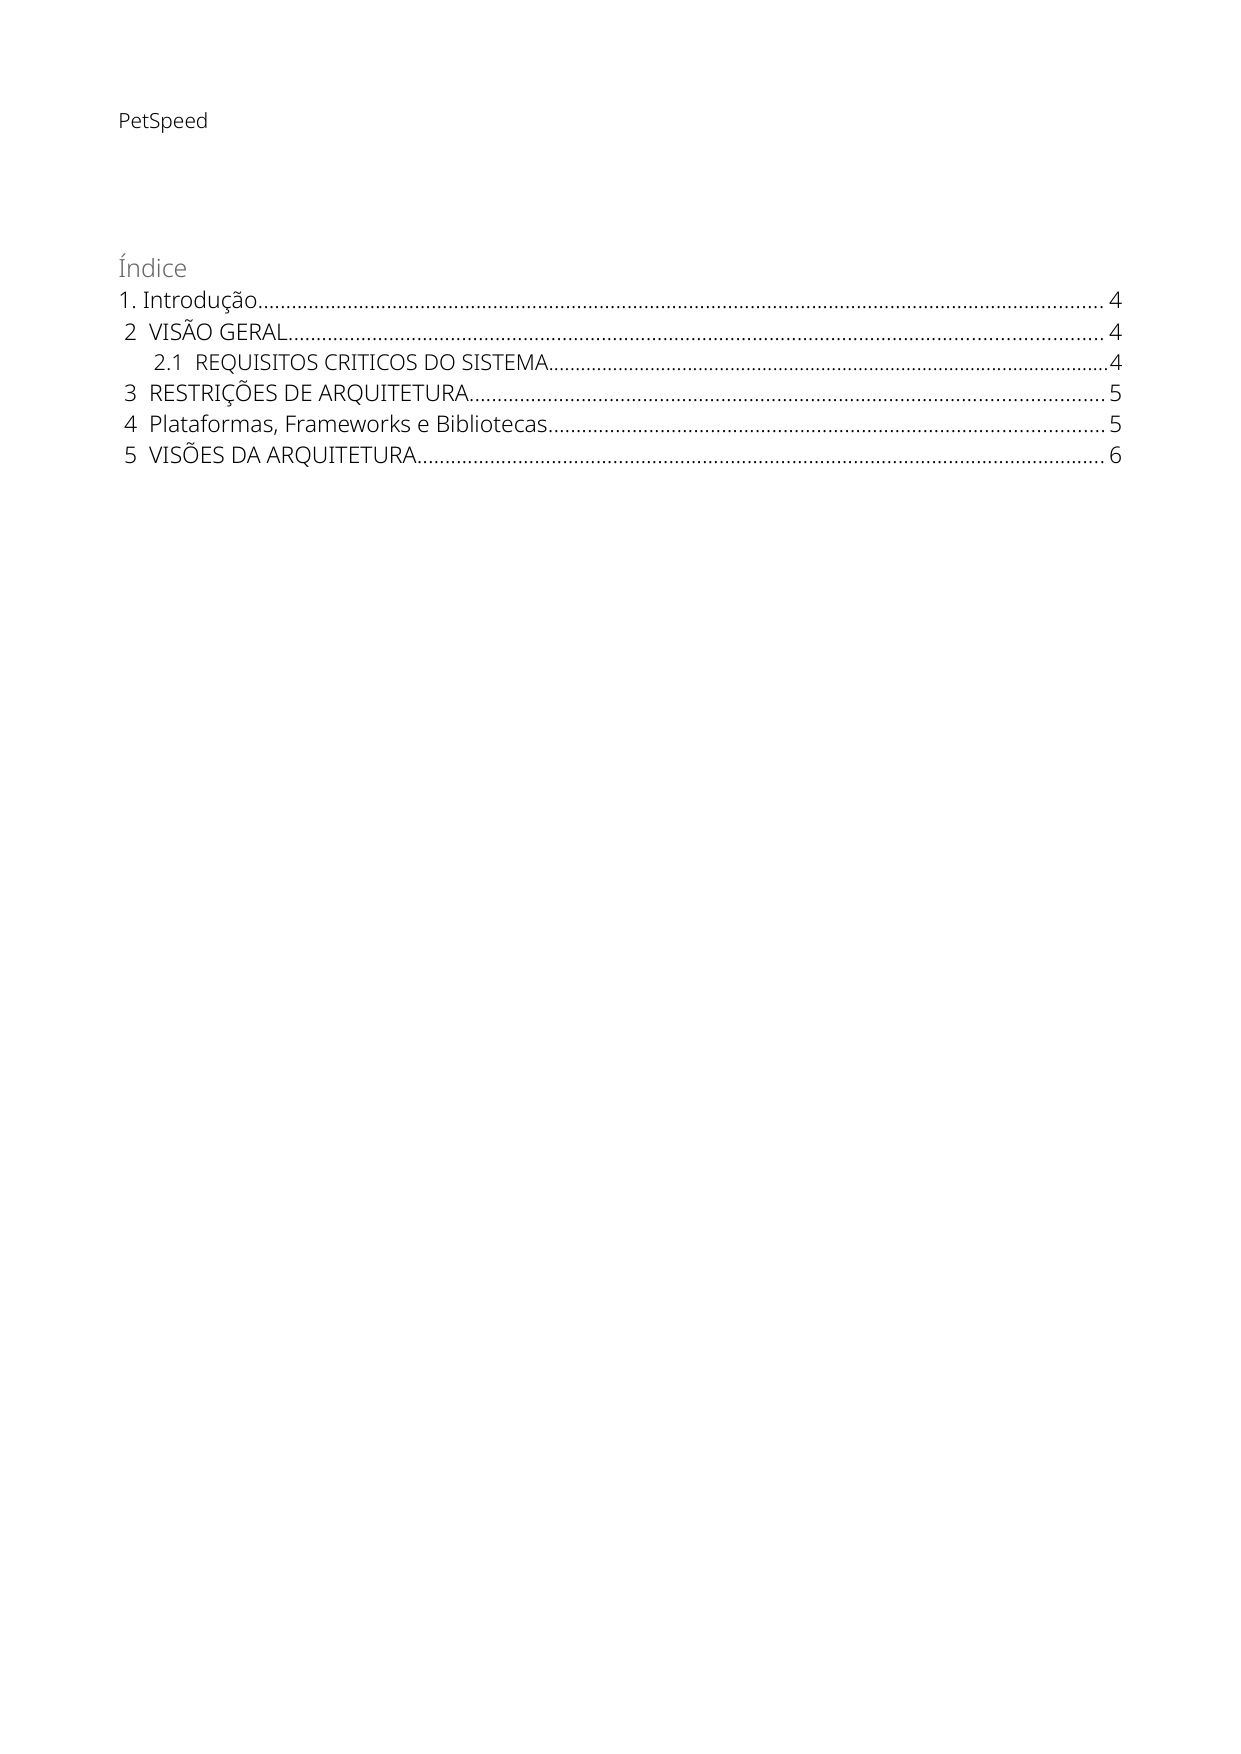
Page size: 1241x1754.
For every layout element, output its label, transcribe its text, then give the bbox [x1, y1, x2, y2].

text 2 VISÃO GERAL 4 [118, 316, 1122, 347]
text 5 VISÕES DA ARQUITETURA 6 [118, 439, 1122, 471]
text 2.1 REQUISITOS CRITICOS DO SISTEMA 4 [148, 347, 1122, 377]
text 4 Plataformas, Frameworks e Bibliotecas 5 [118, 408, 1122, 439]
text 1. Introdução 4 [118, 284, 1122, 316]
subtitle Índice [118, 250, 1122, 284]
text 3 RESTRIÇÕES DE ARQUITETURA 5 [118, 377, 1122, 408]
